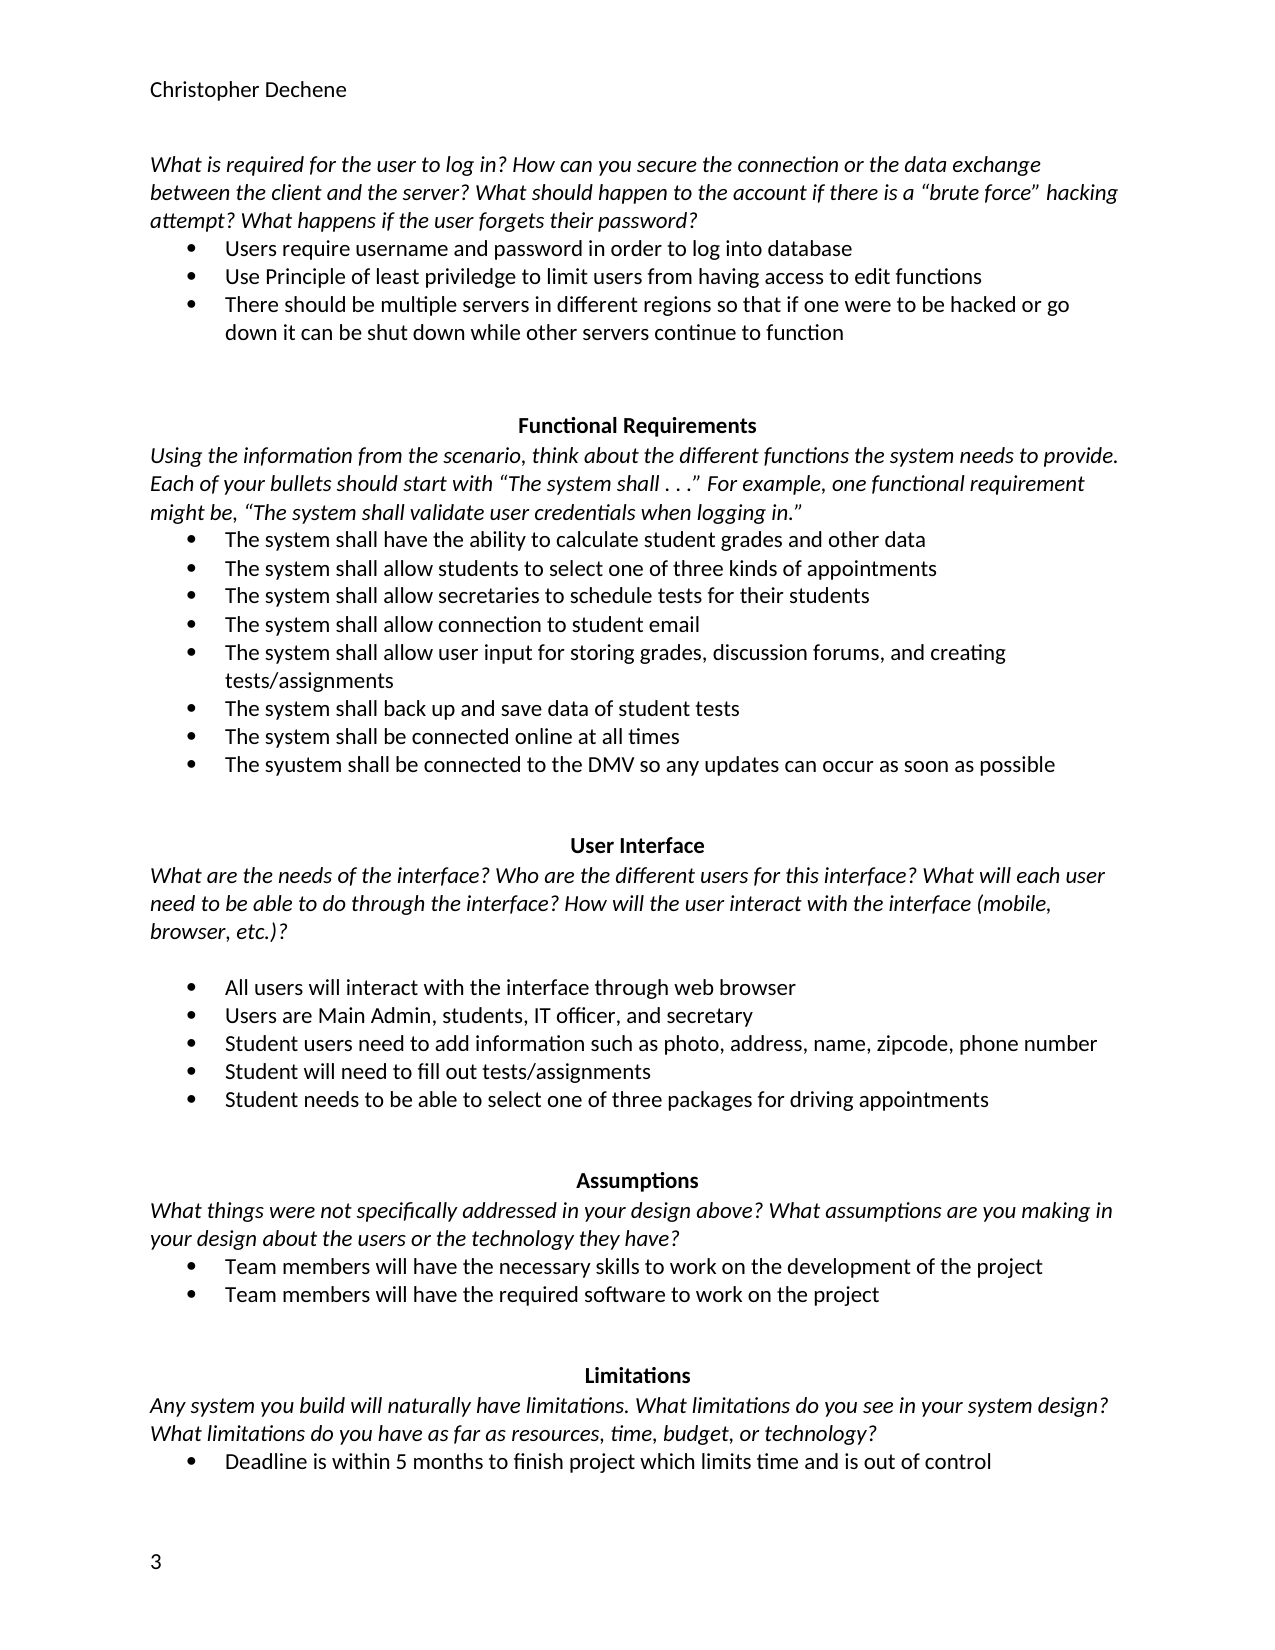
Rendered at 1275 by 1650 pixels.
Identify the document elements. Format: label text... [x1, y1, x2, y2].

list Student will need to fill out tests/assignments [187, 1057, 1125, 1085]
list The system shall be connected online at all times [187, 722, 1125, 750]
text Any system you build will naturally have limitations. What limitations do you see in your system design? What limitations do you have as far as resources, time, budget, or technology? [150, 1391, 1125, 1447]
list All users will interact with the interface through web browser [187, 973, 1125, 1001]
list The system shall allow connection to student email [187, 610, 1125, 638]
subtitle Assumptions [150, 1166, 1125, 1194]
subtitle Limitations [150, 1361, 1125, 1389]
text What is required for the user to log in? How can you secure the connection or the data exchange between the client and the server? What should happen to the account if there is a “brute force” hacking attempt? What happens if the user forgets their password? [150, 150, 1125, 234]
list Student users need to add information such as photo, address, name, zipcode, phone number [187, 1029, 1125, 1057]
list Users require username and password in order to log into database [187, 234, 1125, 262]
list Use Principle of least priviledge to limit users from having access to edit functions [187, 262, 1125, 290]
list Team members will have the required software to work on the project [187, 1280, 1125, 1308]
list There should be multiple servers in different regions so that if one were to be hacked or go down it can be shut down while other servers continue to function [187, 290, 1125, 346]
list The syustem shall be connected to the DMV so any updates can occur as soon as possible [187, 750, 1125, 778]
text Using the information from the scenario, think about the different functions the system needs to provide. Each of your bullets should start with “The system shall . . .” For example, one functional requirement might be, “The system shall validate user credentials when logging in.” [150, 442, 1125, 526]
list The system shall have the ability to calculate student grades and other data [187, 526, 1125, 554]
text What things were not specifically addressed in your design above? What assumptions are you making in your design about the users or the technology they have? [150, 1196, 1125, 1252]
list Student needs to be able to select one of three packages for driving appointments [187, 1085, 1125, 1113]
list The system shall allow students to select one of three kinds of appointments [187, 554, 1125, 582]
list Users are Main Admin, students, IT officer, and secretary [187, 1001, 1125, 1029]
list The system shall back up and save data of student tests [187, 694, 1125, 722]
list Deadline is within 5 months to finish project which limits time and is out of control [187, 1447, 1125, 1475]
text What are the needs of the interface? Who are the different users for this interface? What will each user need to be able to do through the interface? How will the user interact with the interface (mobile, browser, etc.)? [150, 861, 1125, 945]
subtitle Functional Requirements [150, 412, 1125, 440]
subtitle User Interface [150, 831, 1125, 859]
list Team members will have the necessary skills to work on the development of the project [187, 1252, 1125, 1280]
list The system shall allow secretaries to schedule tests for their students [187, 582, 1125, 610]
list The system shall allow user input for storing grades, discussion forums, and creating tests/assignments [187, 638, 1125, 694]
